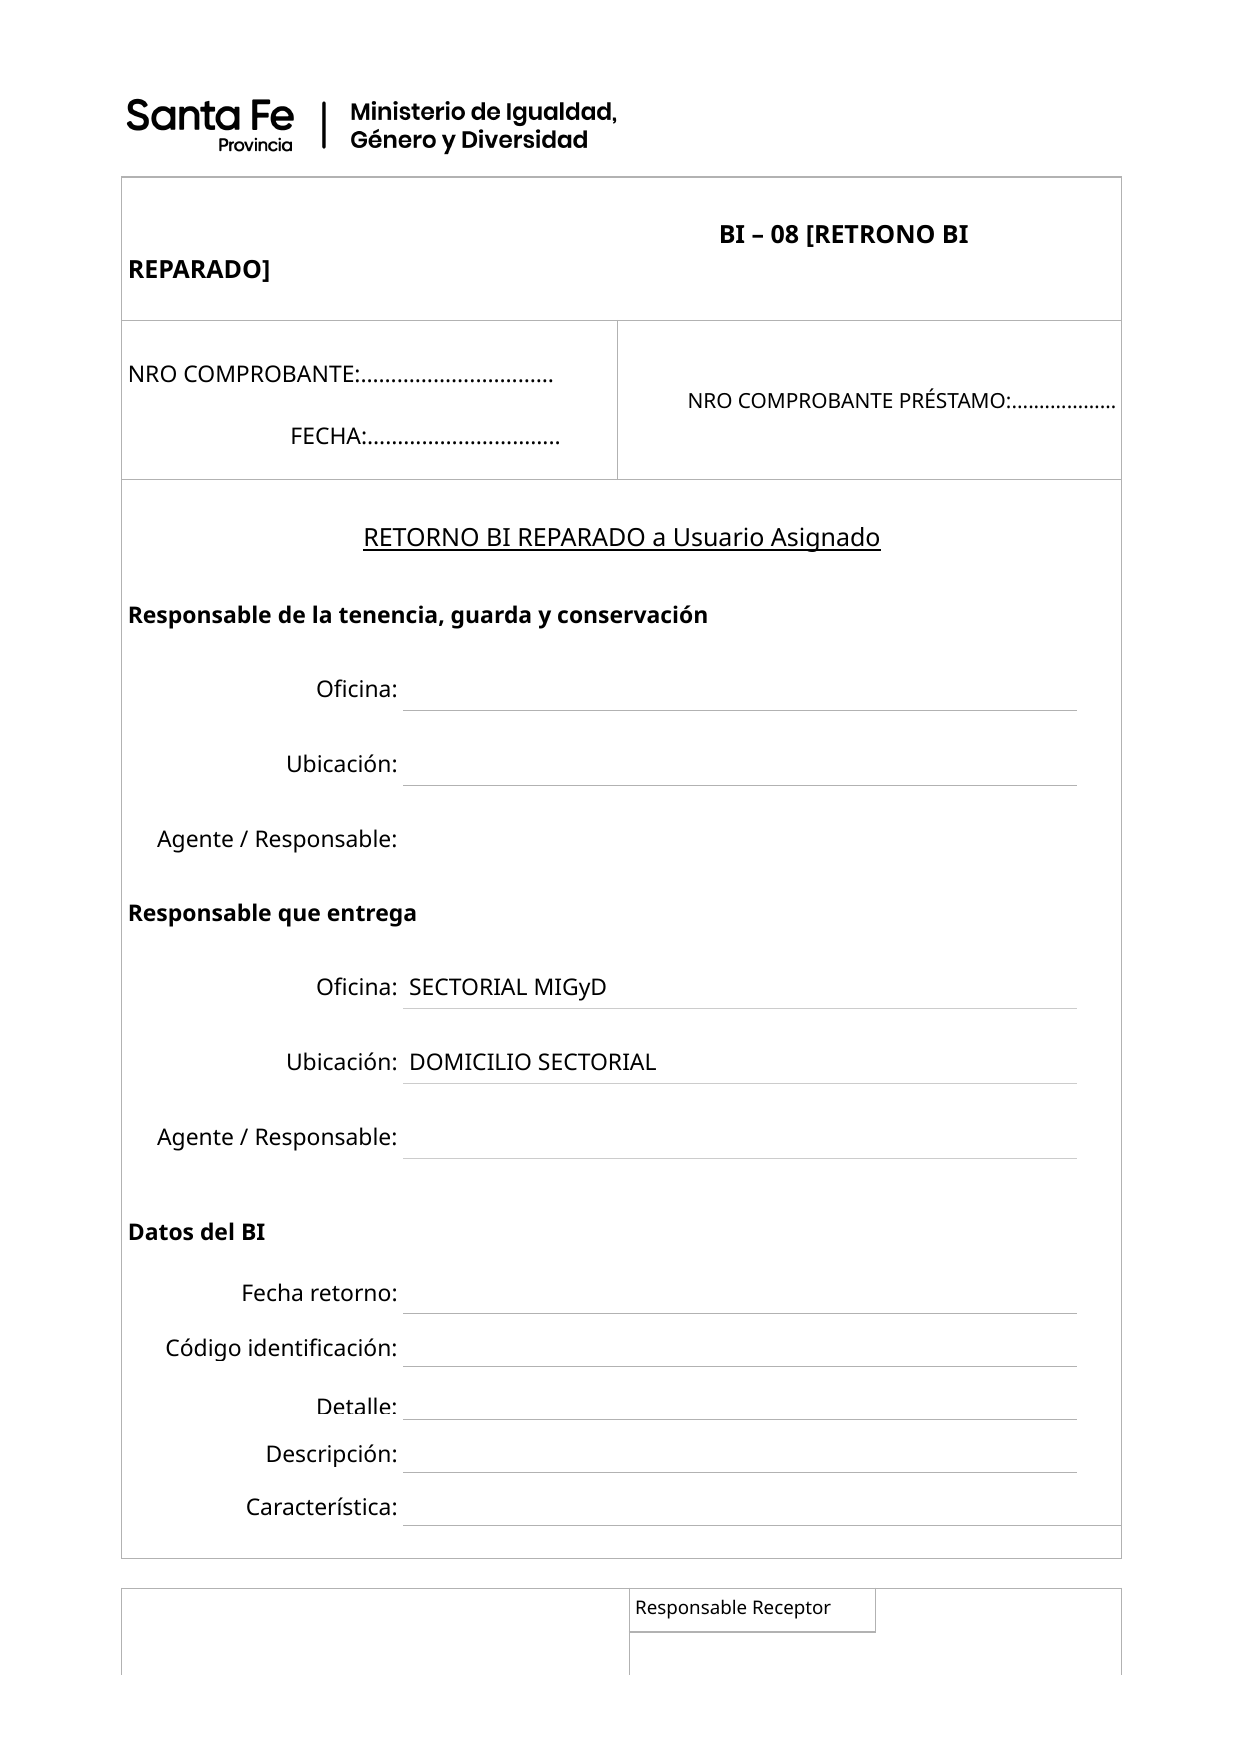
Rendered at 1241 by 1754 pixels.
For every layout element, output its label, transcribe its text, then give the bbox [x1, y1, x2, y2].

table_cell [1077, 934, 1121, 1008]
table_cell [1077, 1472, 1121, 1525]
table_header [122, 1589, 629, 1631]
table_cell [122, 1631, 629, 1675]
table_cell [1077, 710, 1121, 785]
table_cell Ubicación: [122, 1008, 403, 1083]
table_cell [1077, 1008, 1121, 1083]
table_cell [122, 1525, 1121, 1558]
table_cell [403, 1473, 1077, 1525]
table_cell [1077, 636, 1121, 710]
table_cell [403, 1367, 1077, 1419]
table_cell [403, 711, 1077, 785]
table_cell [1077, 1253, 1121, 1313]
table_cell Agente / Responsable: [122, 785, 403, 860]
table_cell [403, 1084, 1077, 1158]
table_cell Datos del BI [122, 1158, 1121, 1253]
table_cell [630, 1631, 1121, 1675]
table_cell Responsable de la tenencia, guarda y conservación [122, 560, 1121, 636]
table_cell Fecha retorno: [122, 1253, 403, 1313]
table_cell [403, 786, 1077, 860]
table_cell Responsable que entrega [122, 892, 1121, 934]
table_cell [1077, 1313, 1121, 1366]
table_cell [1077, 785, 1121, 860]
table_cell SECTORIAL MIGyD [403, 934, 1077, 1008]
table_cell Agente / Responsable: [122, 1083, 403, 1158]
table_cell Ubicación: [122, 710, 403, 785]
table_cell [1077, 1083, 1121, 1158]
picture [102, 79, 651, 165]
table_cell [403, 636, 1077, 710]
table_cell Oficina: [122, 934, 403, 1008]
table_cell [403, 1314, 1077, 1366]
table_cell Código identificación: [122, 1313, 403, 1366]
table_cell [1077, 1366, 1121, 1419]
table_cell RETORNO BI REPARADO a Usuario Asignado [122, 480, 1121, 559]
table_cell [1077, 1419, 1121, 1472]
table_cell Descripción: [122, 1419, 403, 1472]
table_header Responsable Receptor [630, 1589, 875, 1631]
table_cell NRO COMPROBANTE:………………..………… FECHA:………………………….. [122, 321, 617, 479]
table_cell NRO COMPROBANTE PRÉSTAMO:....…………… [618, 321, 1121, 479]
table_cell [122, 860, 1121, 892]
table_cell Característica: [122, 1472, 403, 1525]
table_cell Detalle: [122, 1366, 403, 1419]
table_cell [403, 1420, 1077, 1472]
table_cell [403, 1253, 1077, 1313]
table_cell DOMICILIO SECTORIAL [403, 1009, 1077, 1083]
table_header [876, 1589, 1121, 1631]
table_header BI – 08 [RETRONO BI REPARADO] [122, 178, 1121, 320]
table_cell Oficina: [122, 636, 403, 710]
